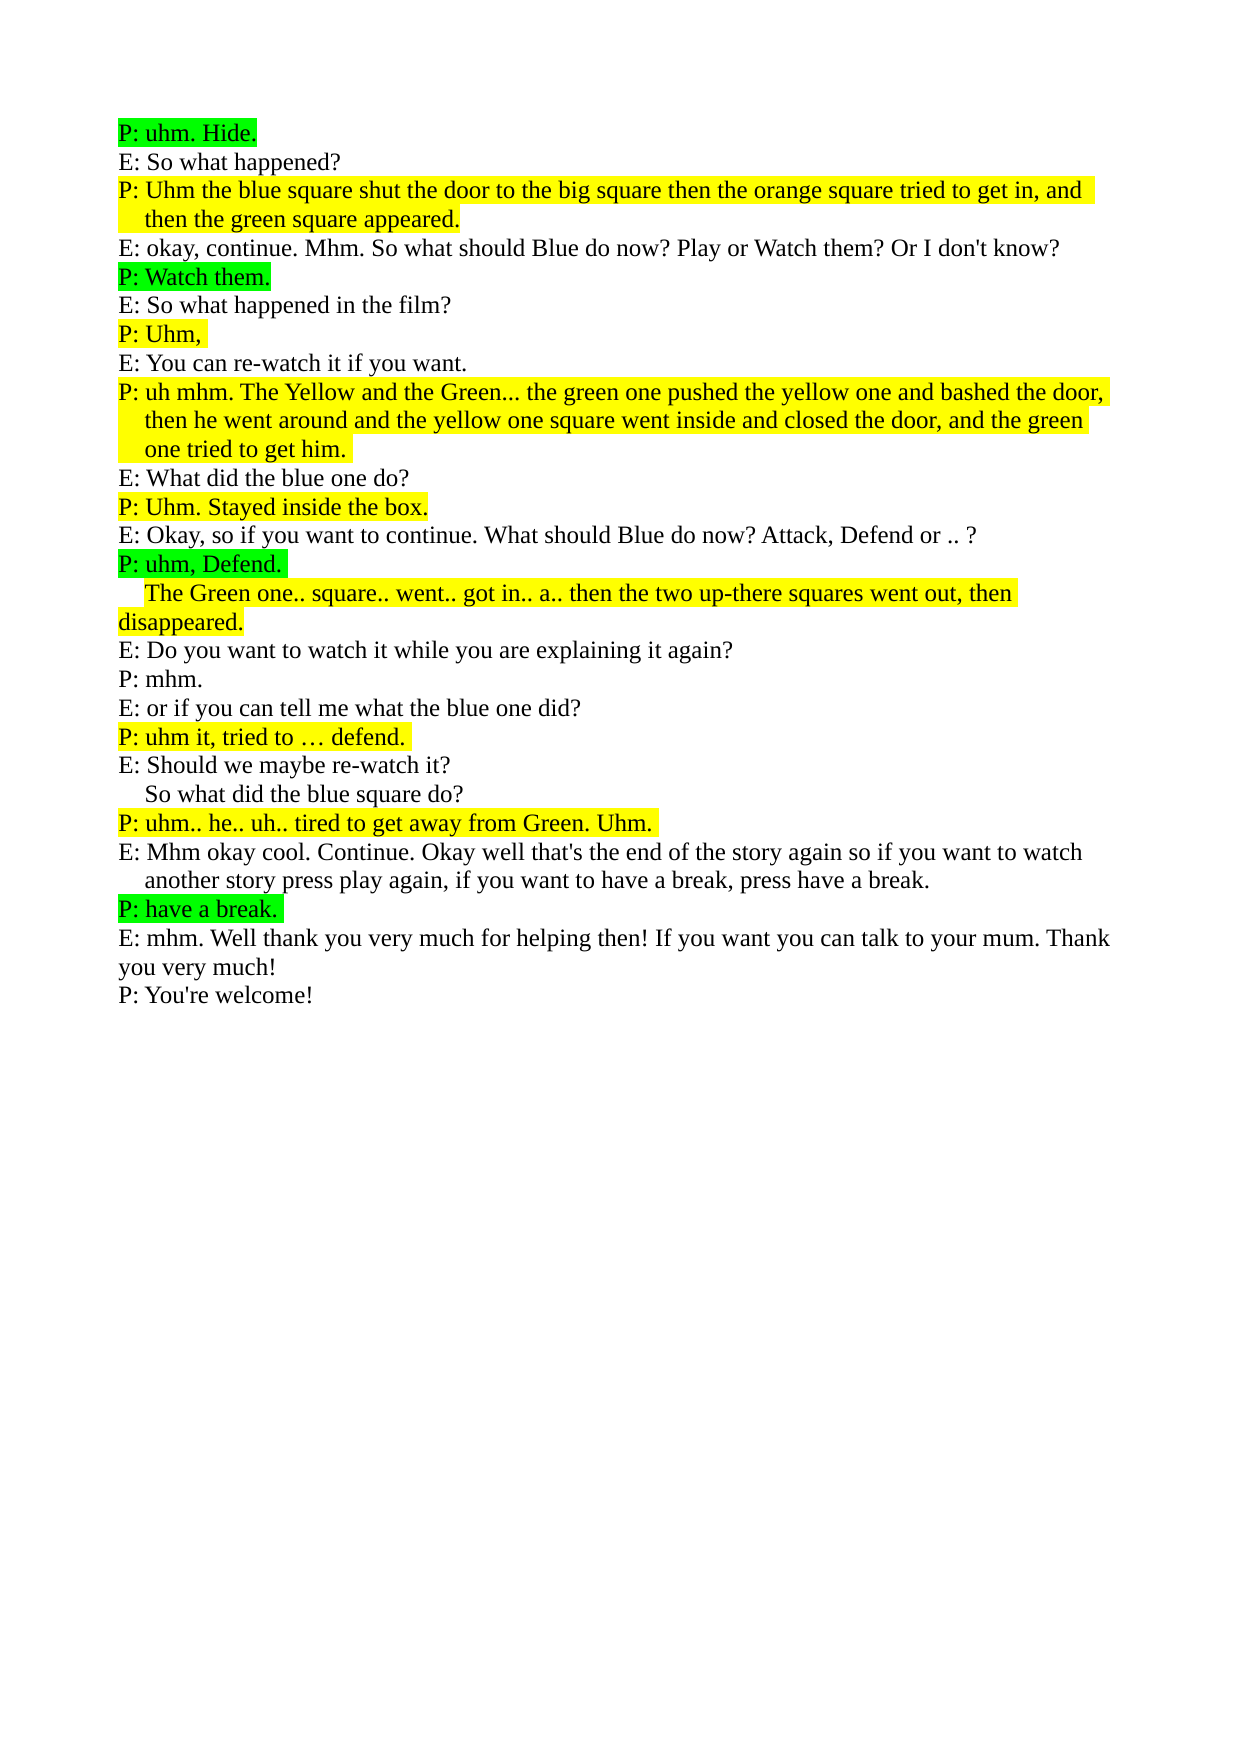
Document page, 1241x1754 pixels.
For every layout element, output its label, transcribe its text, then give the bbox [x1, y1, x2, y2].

text P: Uhm the blue square shut the door to the big square then the orange square tried to get in, and then the green square appeared. [118, 176, 1122, 233]
text P: uhm, Defend. [118, 549, 1122, 578]
text E: mhm. Well thank you very much for helping then! If you want you can talk to your mum. Thank you very much! [118, 923, 1122, 981]
text P: mhm. [118, 664, 1122, 693]
text The Green one.. square.. went.. got in.. a.. then the two up-there squares went out, then disappeared. [118, 578, 1122, 636]
text E: Okay, so if you want to continue. What should Blue do now? Attack, Defend or .. ? [118, 521, 1122, 549]
text E: Should we maybe re-watch it? [118, 751, 1122, 779]
text E: or if you can tell me what the blue one did? [118, 693, 1122, 722]
text E: Do you want to watch it while you are explaining it again? [118, 636, 1122, 664]
text P: have a break. [118, 894, 1122, 923]
text E: You can re-watch it if you want. [118, 348, 1122, 377]
text P: uhm it, tried to … defend. [118, 722, 1122, 751]
text P: Watch them. [118, 262, 1122, 291]
text P: Uhm. Stayed inside the box. [118, 492, 1122, 521]
text So what did the blue square do? [118, 779, 1122, 808]
text E: So what happened? [118, 147, 1122, 176]
text P: Uhm, [118, 319, 1122, 348]
text E: okay, continue. Mhm. So what should Blue do now? Play or Watch them? Or I don't know? [118, 233, 1122, 262]
text P: uhm.. he.. uh.. tired to get away from Green. Uhm. [118, 808, 1122, 837]
text E: Mhm okay cool. Continue. Okay well that's the end of the story again so if you want to watch another story press play again, if you want to have a break, press have a break. [118, 837, 1122, 894]
text P: uh mhm. The Yellow and the Green... the green one pushed the yellow one and bashed the door, then he went around and the yellow one square went inside and closed the door, and the green one tried to get him. [118, 377, 1122, 463]
text P: uhm. Hide. [118, 118, 1122, 147]
text P: You're welcome! [118, 981, 1122, 1009]
text E: So what happened in the film? [118, 291, 1122, 319]
text E: What did the blue one do? [118, 463, 1122, 492]
